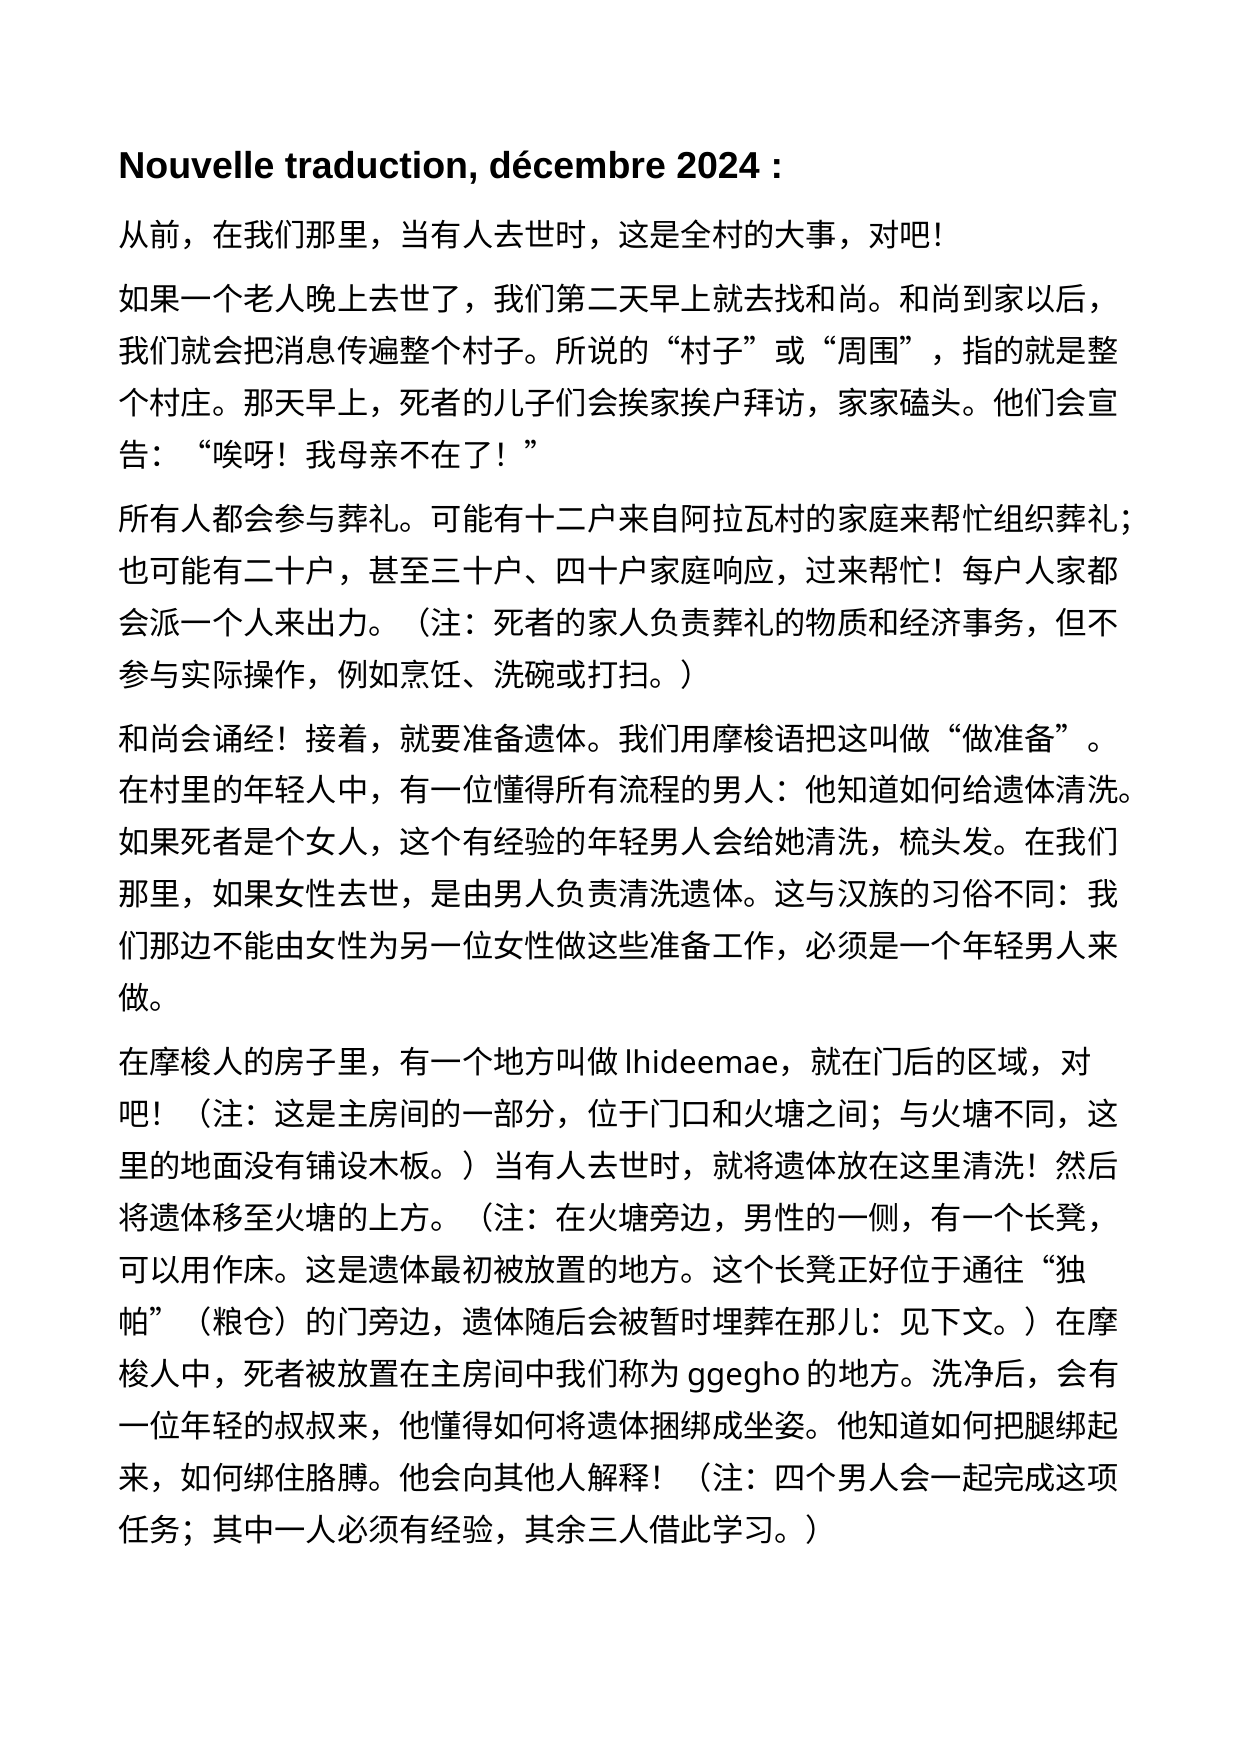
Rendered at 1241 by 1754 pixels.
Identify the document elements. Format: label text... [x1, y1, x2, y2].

text 在摩梭人的房子里，有一个地方叫做lhideemae，就在门后的区域，对吧！（注：这是主房间的一部分，位于门口和火塘之间；与火塘不同，这里的地面没有铺设木板。）当有人去世时，就将遗体放在这里清洗！然后将遗体移至火塘的上方。（注：在火塘旁边，男性的一侧，有一个长凳，可以用作床。这是遗体最初被放置的地方。这个长凳正好位于通往“独帕”（粮仓）的门旁边，遗体随后会被暂时埋葬在那儿：见下文。）在摩梭人中，死者被放置在主房间中我们称为ggegho的地方。洗净后，会有一位年轻的叔叔来，他懂得如何将遗体捆绑成坐姿。他知道如何把腿绑起来，如何绑住胳膊。他会向其他人解释！（注：四个男人会一起完成这项任务；其中一人必须有经验，其余三人借此学习。） [118, 1037, 1122, 1551]
text 所有人都会参与葬礼。可能有十二户来自阿拉瓦村的家庭来帮忙组织葬礼；也可能有二十户，甚至三十户、四十户家庭响应，过来帮忙！每户人家都会派一个人来出力。（注：死者的家人负责葬礼的物质和经济事务，但不参与实际操作，例如烹饪、洗碗或打扫。） [118, 494, 1122, 695]
text 如果一个老人晚上去世了，我们第二天早上就去找和尚。和尚到家以后，我们就会把消息传遍整个村子。所说的“村子”或“周围”，指的就是整个村庄。那天早上，死者的儿子们会挨家挨户拜访，家家磕头。他们会宣告：“唉呀！我母亲不在了！” [118, 274, 1122, 475]
text 和尚会诵经！接着，就要准备遗体。我们用摩梭语把这叫做“做准备”。在村里的年轻人中，有一位懂得所有流程的男人：他知道如何给遗体清洗。如果死者是个女人，这个有经验的年轻男人会给她清洗，梳头发。在我们那里，如果女性去世，是由男人负责清洗遗体。这与汉族的习俗不同：我们那边不能由女性为另一位女性做这些准备工作，必须是一个年轻男人来做。 [118, 714, 1122, 1019]
text 从前，在我们那里，当有人去世时，这是全村的大事，对吧！ [118, 211, 1122, 256]
subtitle Nouvelle traduction, décembre 2024 : [118, 143, 1122, 186]
